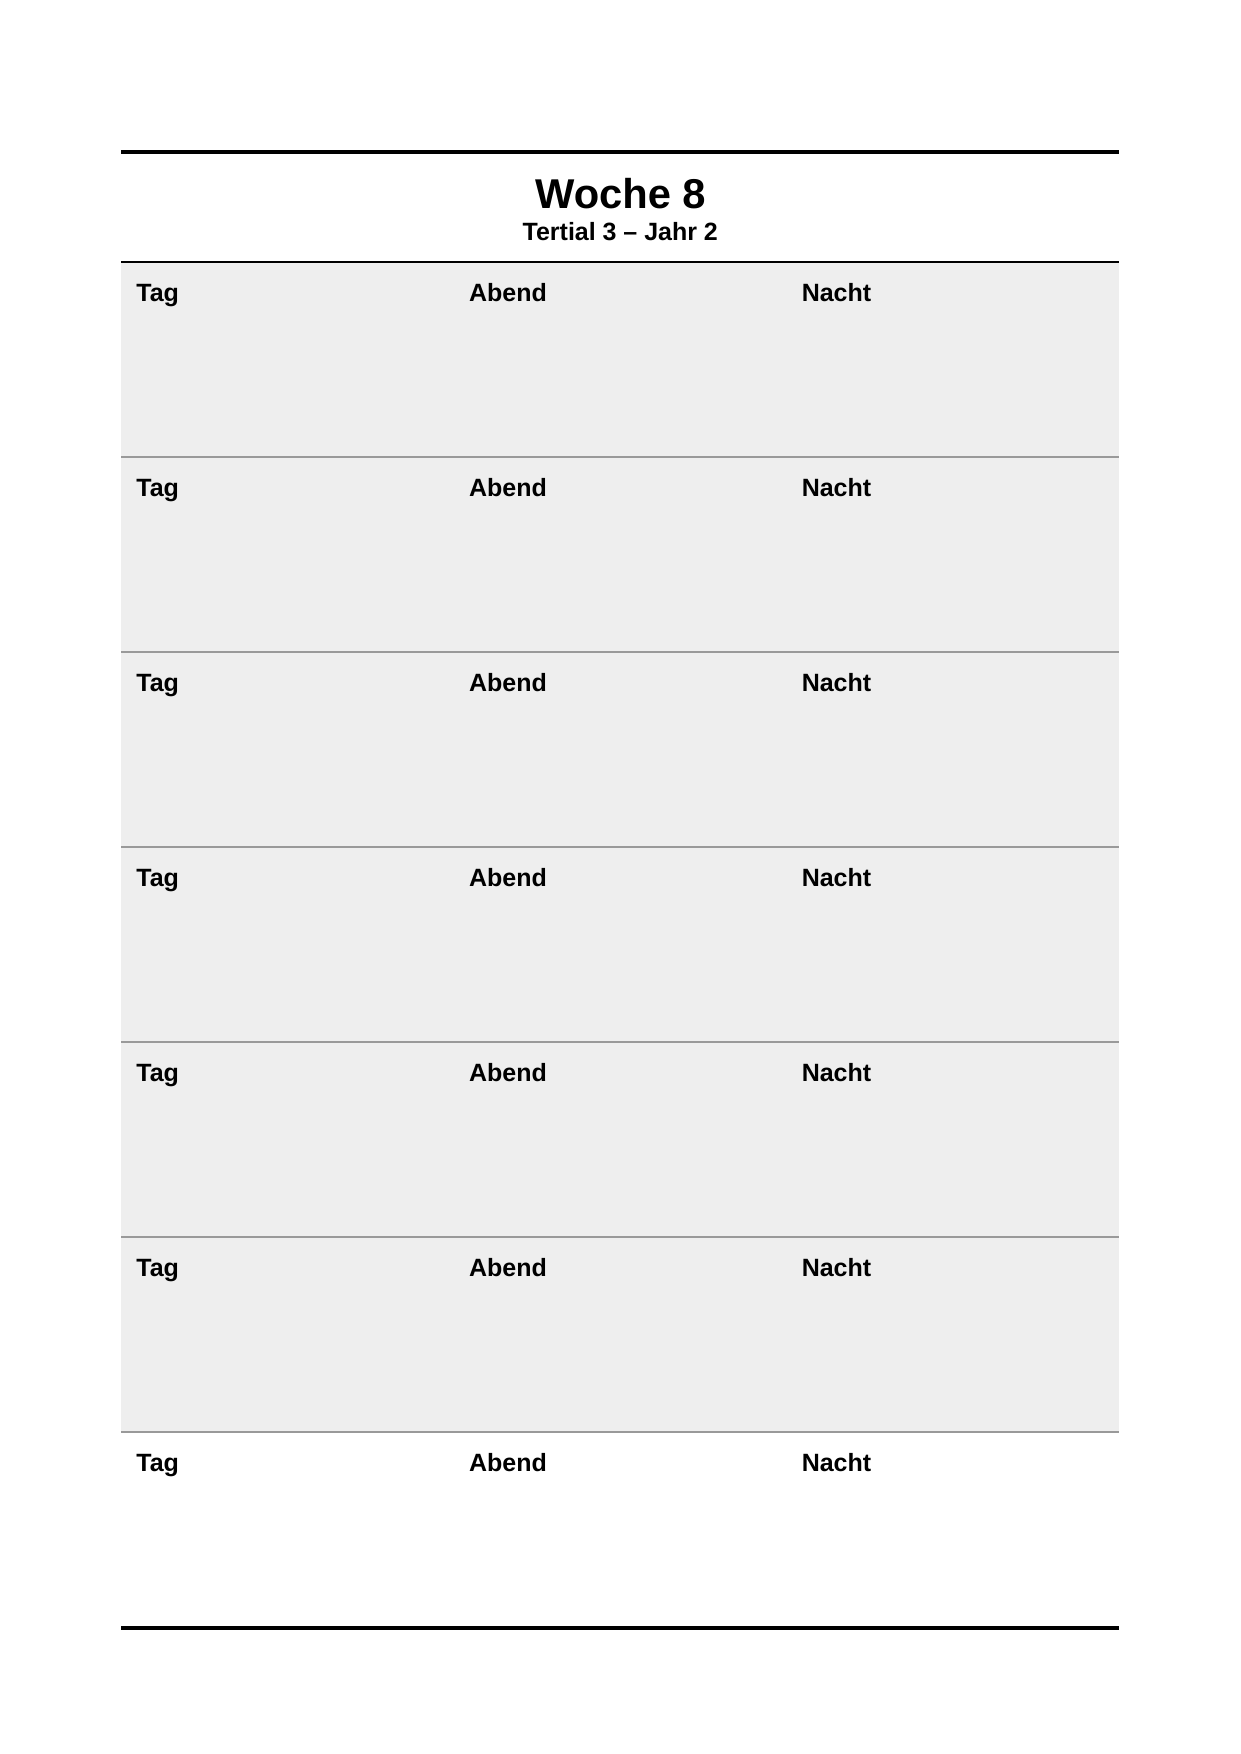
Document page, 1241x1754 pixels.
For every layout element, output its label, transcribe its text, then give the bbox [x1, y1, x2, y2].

table_cell Abend [454, 848, 787, 1041]
table_cell Nacht [787, 458, 1119, 651]
table_cell Nacht [787, 653, 1119, 846]
table_cell Tag [121, 263, 454, 456]
table_cell Abend [454, 458, 787, 651]
table_cell Tag [121, 848, 454, 1041]
table_cell Tag [121, 1238, 454, 1431]
table_cell Nacht [787, 1238, 1119, 1431]
table_cell Tag [121, 1433, 454, 1626]
table_header Woche 8 Tertial 3 – Jahr 2 [121, 154, 1119, 261]
table_cell Tag [121, 1043, 454, 1236]
table_cell Nacht [787, 263, 1119, 456]
table_cell Abend [454, 263, 787, 456]
table_cell Tag [121, 653, 454, 846]
table_cell Abend [454, 653, 787, 846]
table_cell Nacht [787, 848, 1119, 1041]
table_cell Abend [454, 1043, 787, 1236]
table_cell Abend [454, 1238, 787, 1431]
table_cell Abend [454, 1433, 787, 1626]
table_cell Tag [121, 458, 454, 651]
table_cell Nacht [787, 1433, 1119, 1626]
table_cell Nacht [787, 1043, 1119, 1236]
